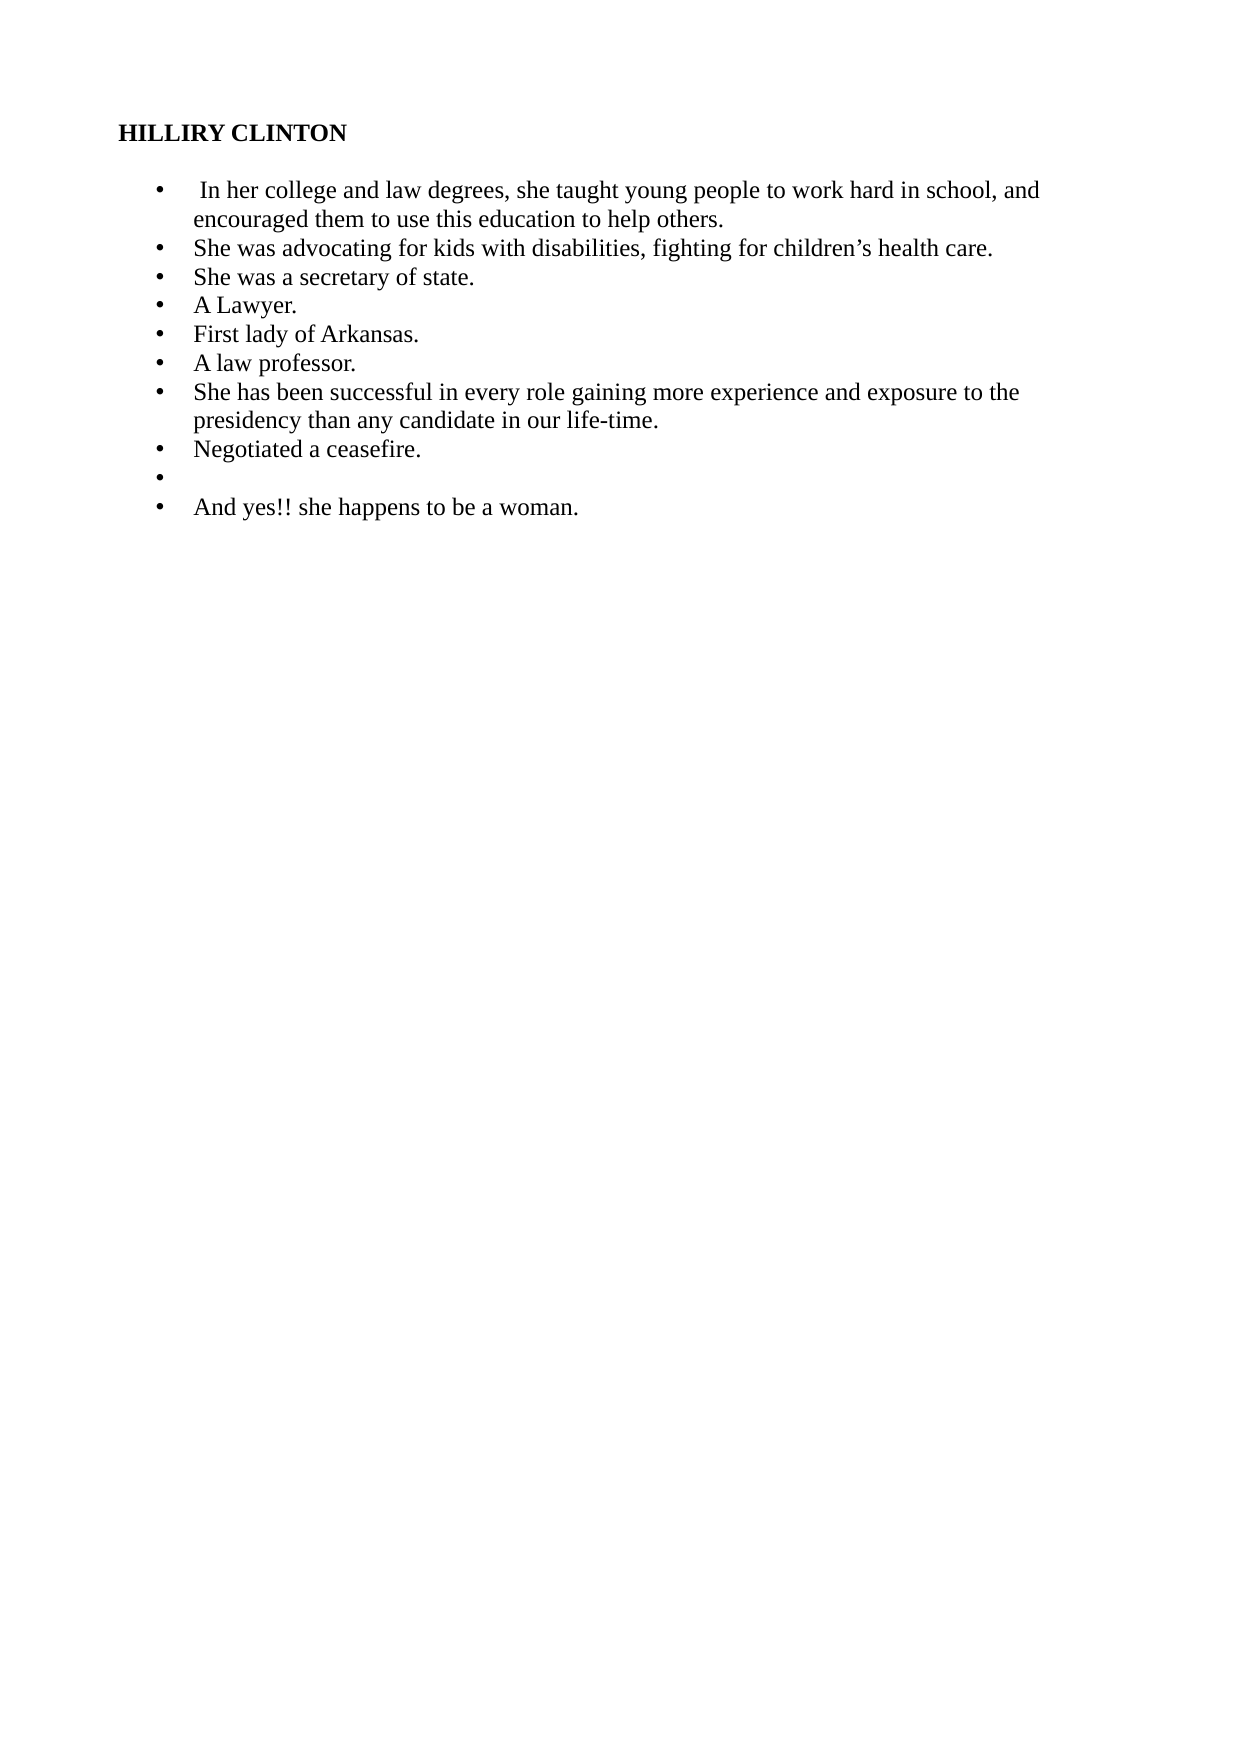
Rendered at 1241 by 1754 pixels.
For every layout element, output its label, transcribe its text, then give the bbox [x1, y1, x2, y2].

list She was advocating for kids with disabilities, fighting for children’s health care. [156, 233, 1122, 262]
text HILLIRY CLINTON [118, 118, 1122, 147]
list She has been successful in every role gaining more experience and exposure to the presidency than any candidate in our life-time. [156, 377, 1122, 434]
list Negotiated a ceasefire. [156, 434, 1122, 463]
list She was a secretary of state. [156, 262, 1122, 291]
list In her college and law degrees, she taught young people to work hard in school, and encouraged them to use this education to help others. [156, 176, 1122, 233]
list A law professor. [156, 348, 1122, 377]
list A Lawyer. [156, 291, 1122, 319]
list And yes!! she happens to be a woman. [156, 492, 1122, 521]
list First lady of Arkansas. [156, 319, 1122, 348]
